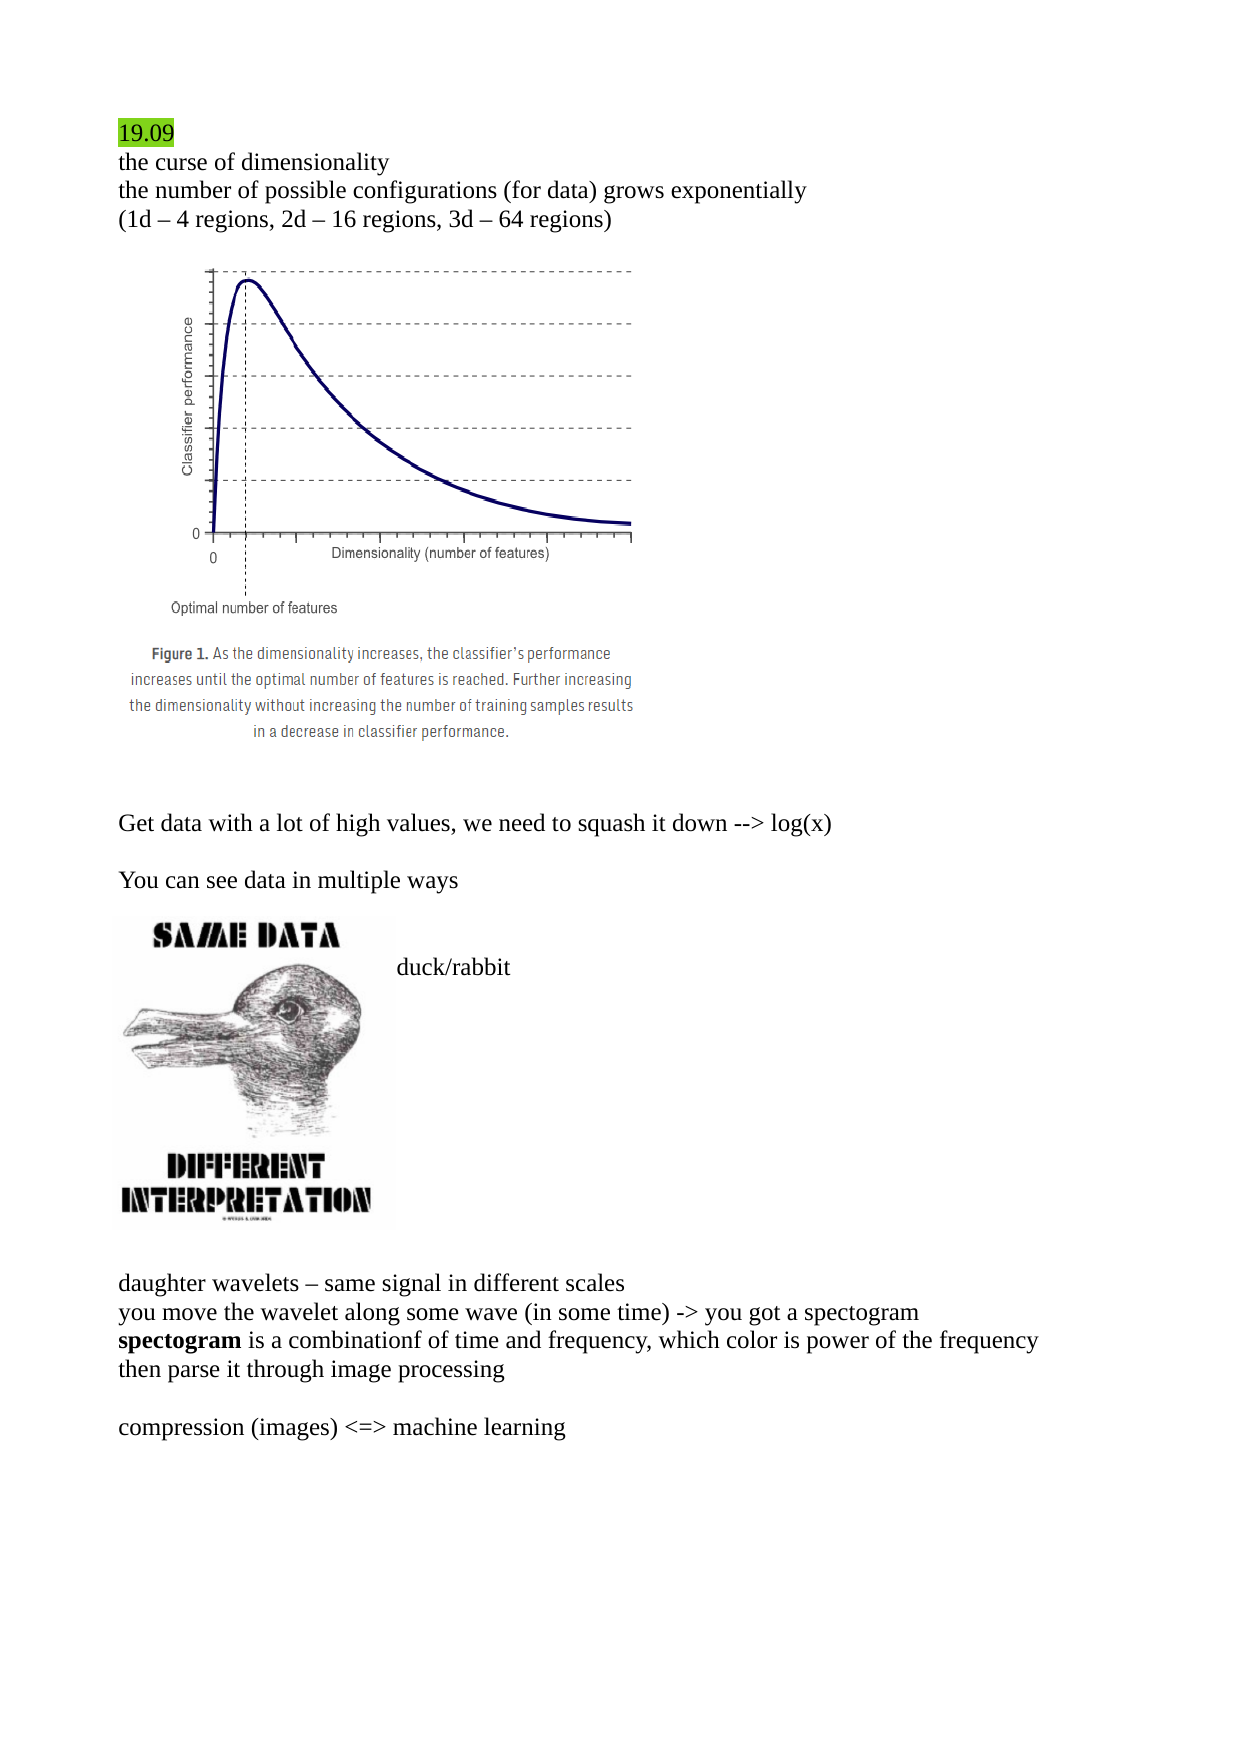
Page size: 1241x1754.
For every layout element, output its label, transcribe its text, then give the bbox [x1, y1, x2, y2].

text compression (images) <=> machine learning [118, 1412, 1122, 1441]
text the curse of dimensionality [118, 147, 1122, 176]
text then parse it through image processing [118, 1354, 1122, 1383]
text duck/rabbit [397, 952, 1122, 981]
text you move the wavelet along some wave (in some time) -> you got a spectogram [118, 1297, 1122, 1326]
picture [112, 916, 397, 1230]
text Get data with a lot of high values, we need to squash it down --> log(x) [118, 808, 1122, 837]
text the number of possible configurations (for data) grows exponentially [118, 176, 1122, 204]
text You can see data in multiple ways [118, 866, 1122, 894]
text 19.09 [118, 118, 1122, 147]
text daughter wavelets – same signal in different scales [118, 1268, 1122, 1297]
text (1d – 4 regions, 2d – 16 regions, 3d – 64 regions) [118, 204, 1122, 233]
picture [118, 253, 645, 756]
text spectogram is a combinationf of time and frequency, which color is power of the frequency [118, 1326, 1122, 1354]
